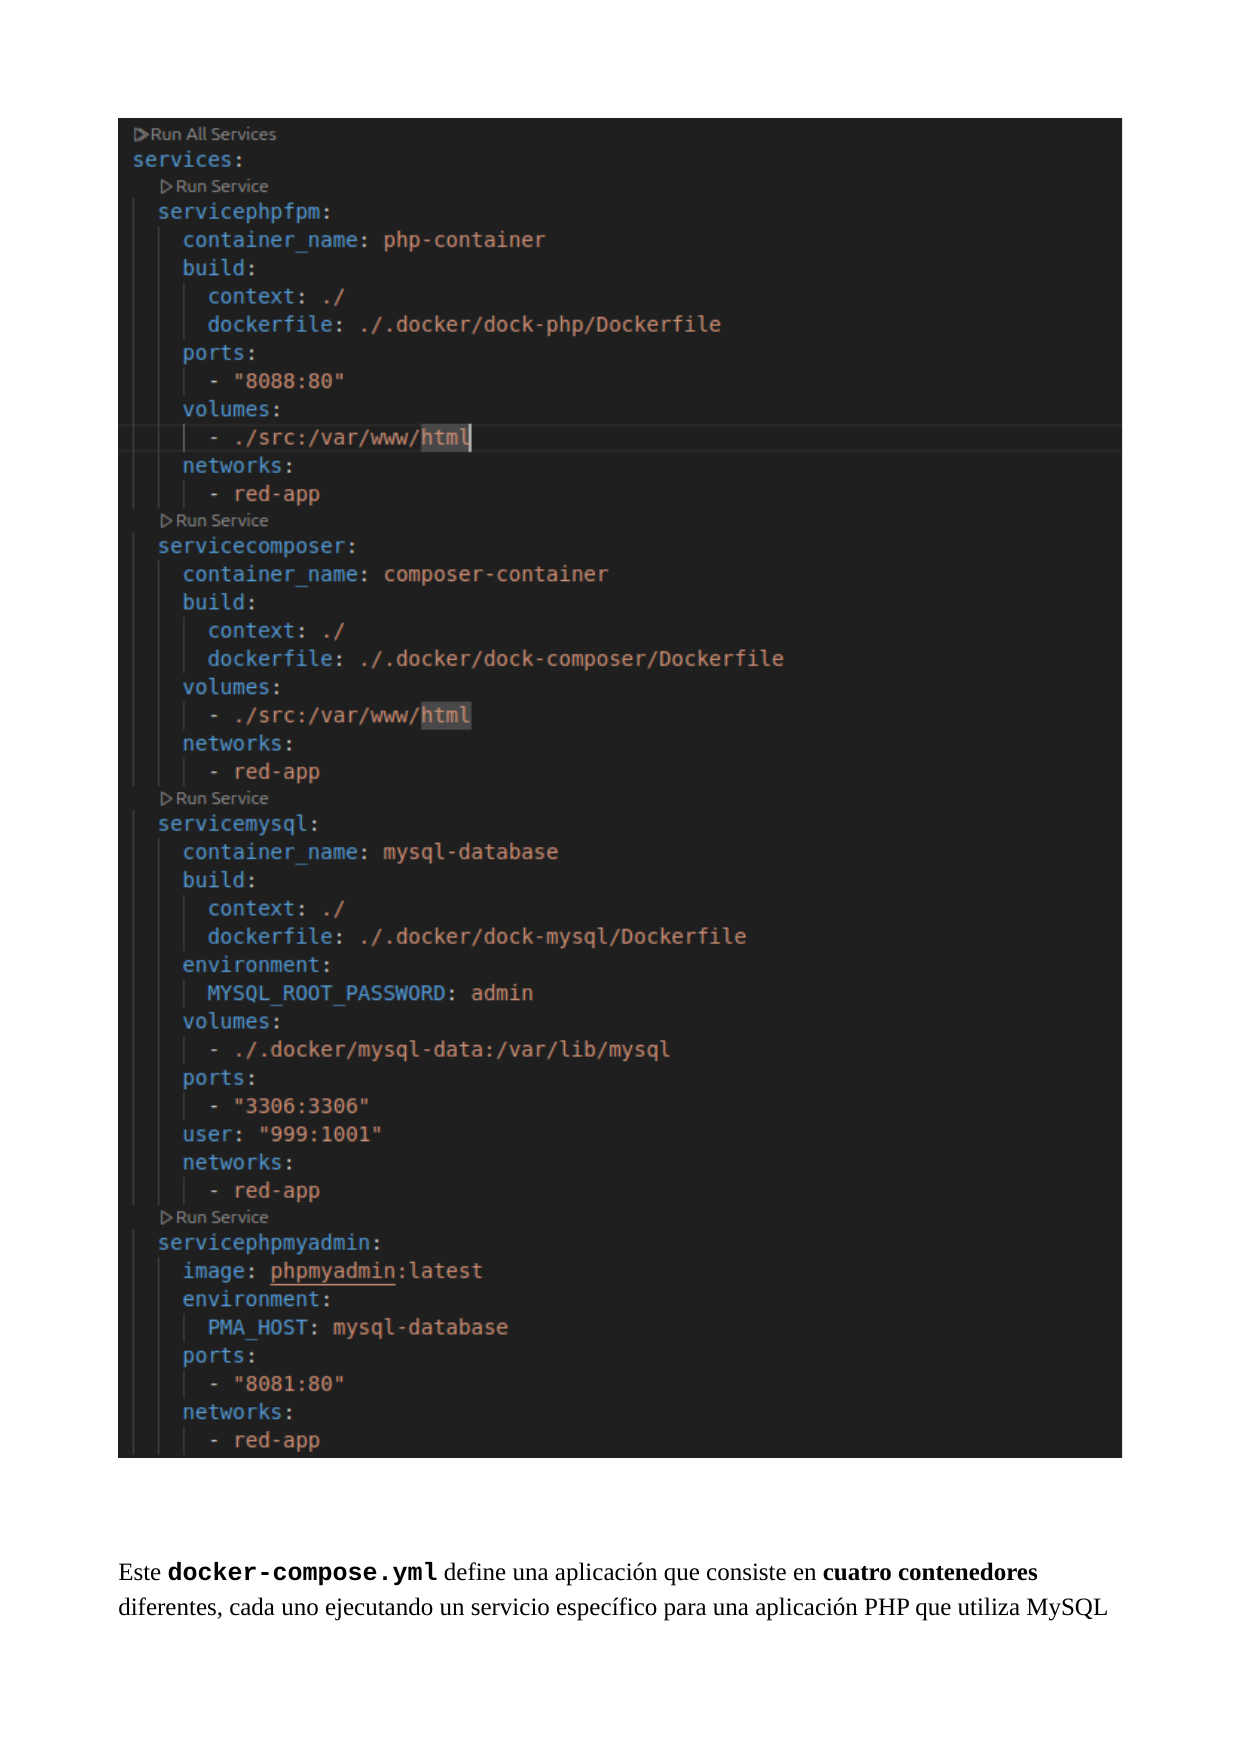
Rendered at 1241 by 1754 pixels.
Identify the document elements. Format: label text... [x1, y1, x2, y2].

picture [118, 118, 1123, 1458]
text Este docker-compose.yml define una aplicación que consiste en cuatro contenedores diferentes, cada uno ejecutando un servicio específico para una aplicación PHP que utiliza MySQL [118, 1557, 1122, 1621]
